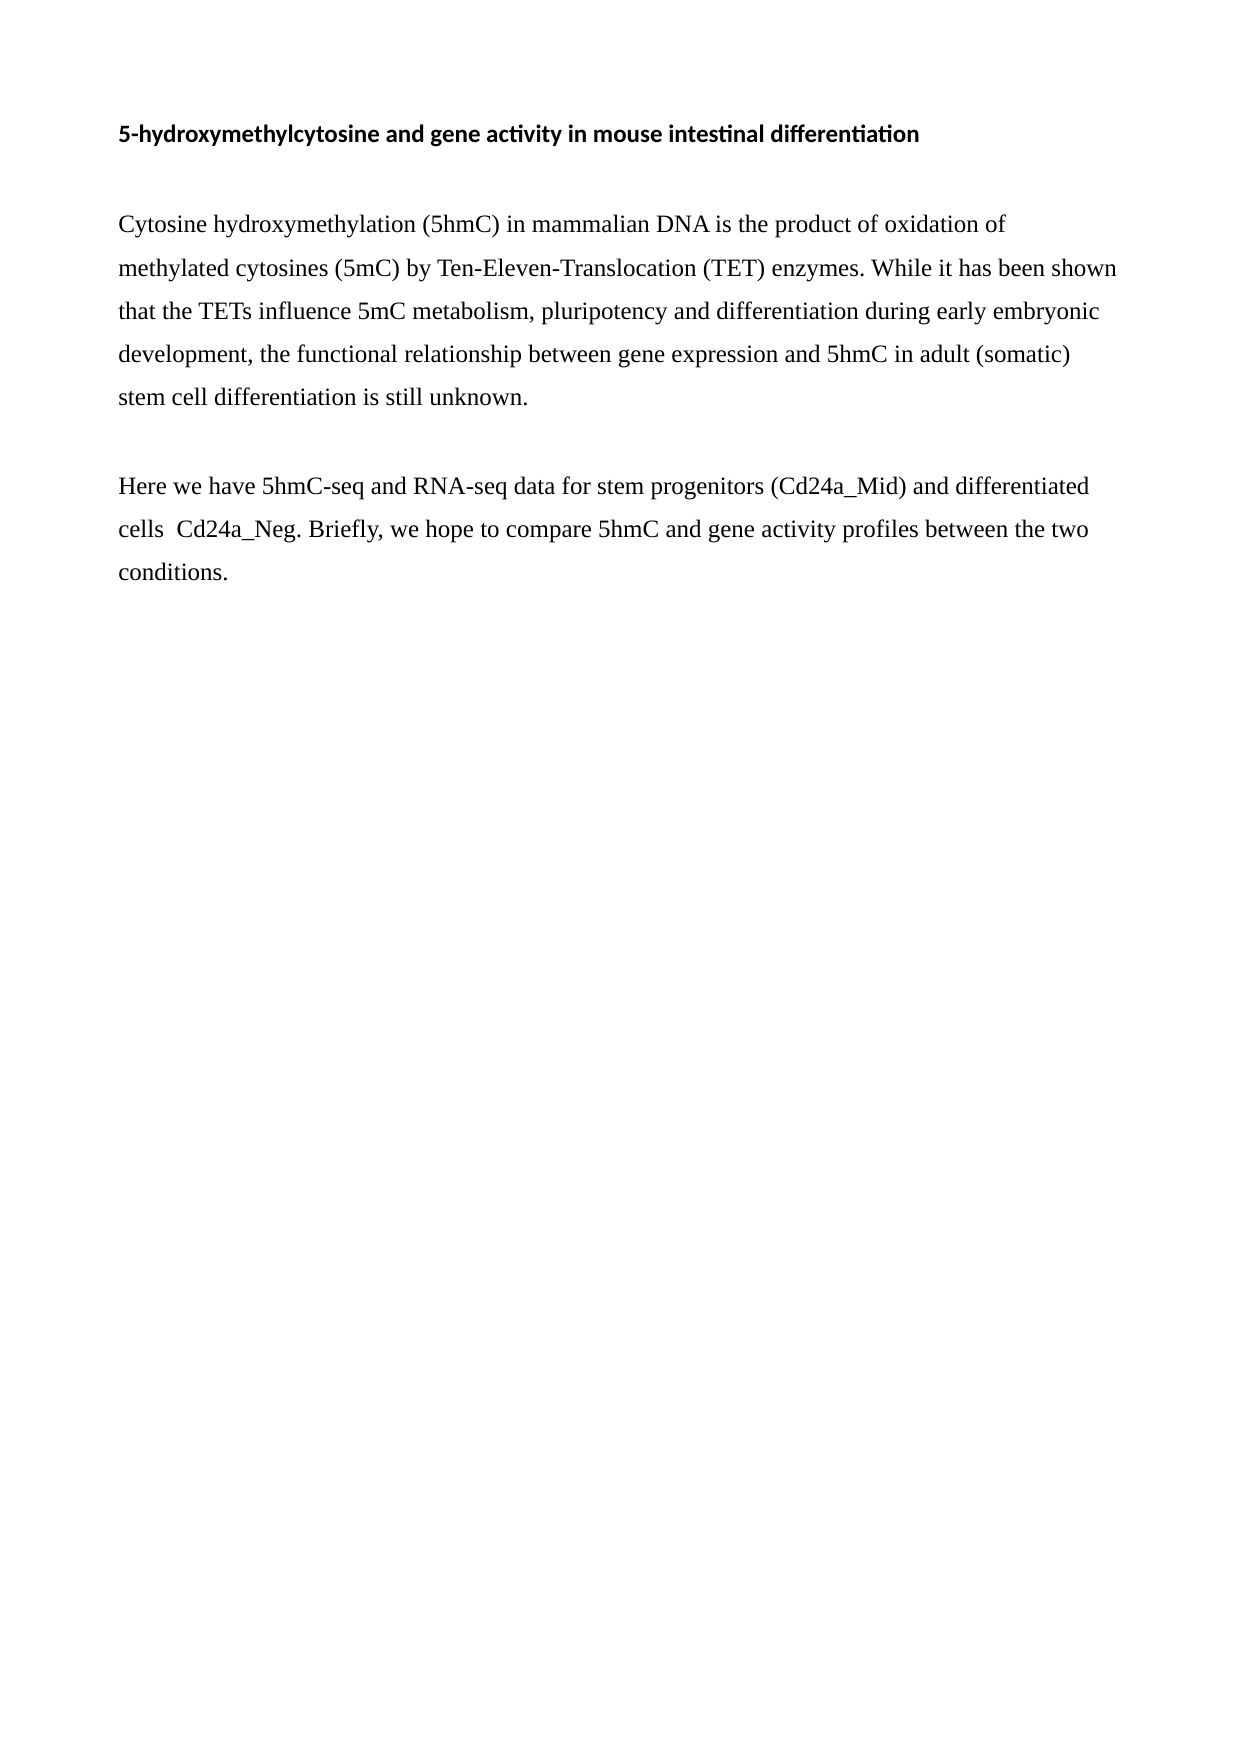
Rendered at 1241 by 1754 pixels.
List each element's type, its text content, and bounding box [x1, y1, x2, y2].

text Cytosine hydroxymethylation (5hmC) in mammalian DNA is the product of oxidation of methylated cytosines (5mC) by Ten-Eleven-Translocation (TET) enzymes. While it has been shown that the TETs influence 5mC metabolism, pluripotency and differentiation during early embryonic development, the functional relationship between gene expression and 5hmC in adult (somatic) stem cell differentiation is still unknown. [118, 209, 1122, 411]
text Here we have 5hmC-seq and RNA-seq data for stem progenitors (Cd24a_Mid) and differentiated cells Cd24a_Neg. Briefly, we hope to compare 5hmC and gene activity profiles between the two conditions. [118, 471, 1122, 586]
text 5-hydroxymethylcytosine and gene activity in mouse intestinal differentiation [118, 118, 1122, 149]
